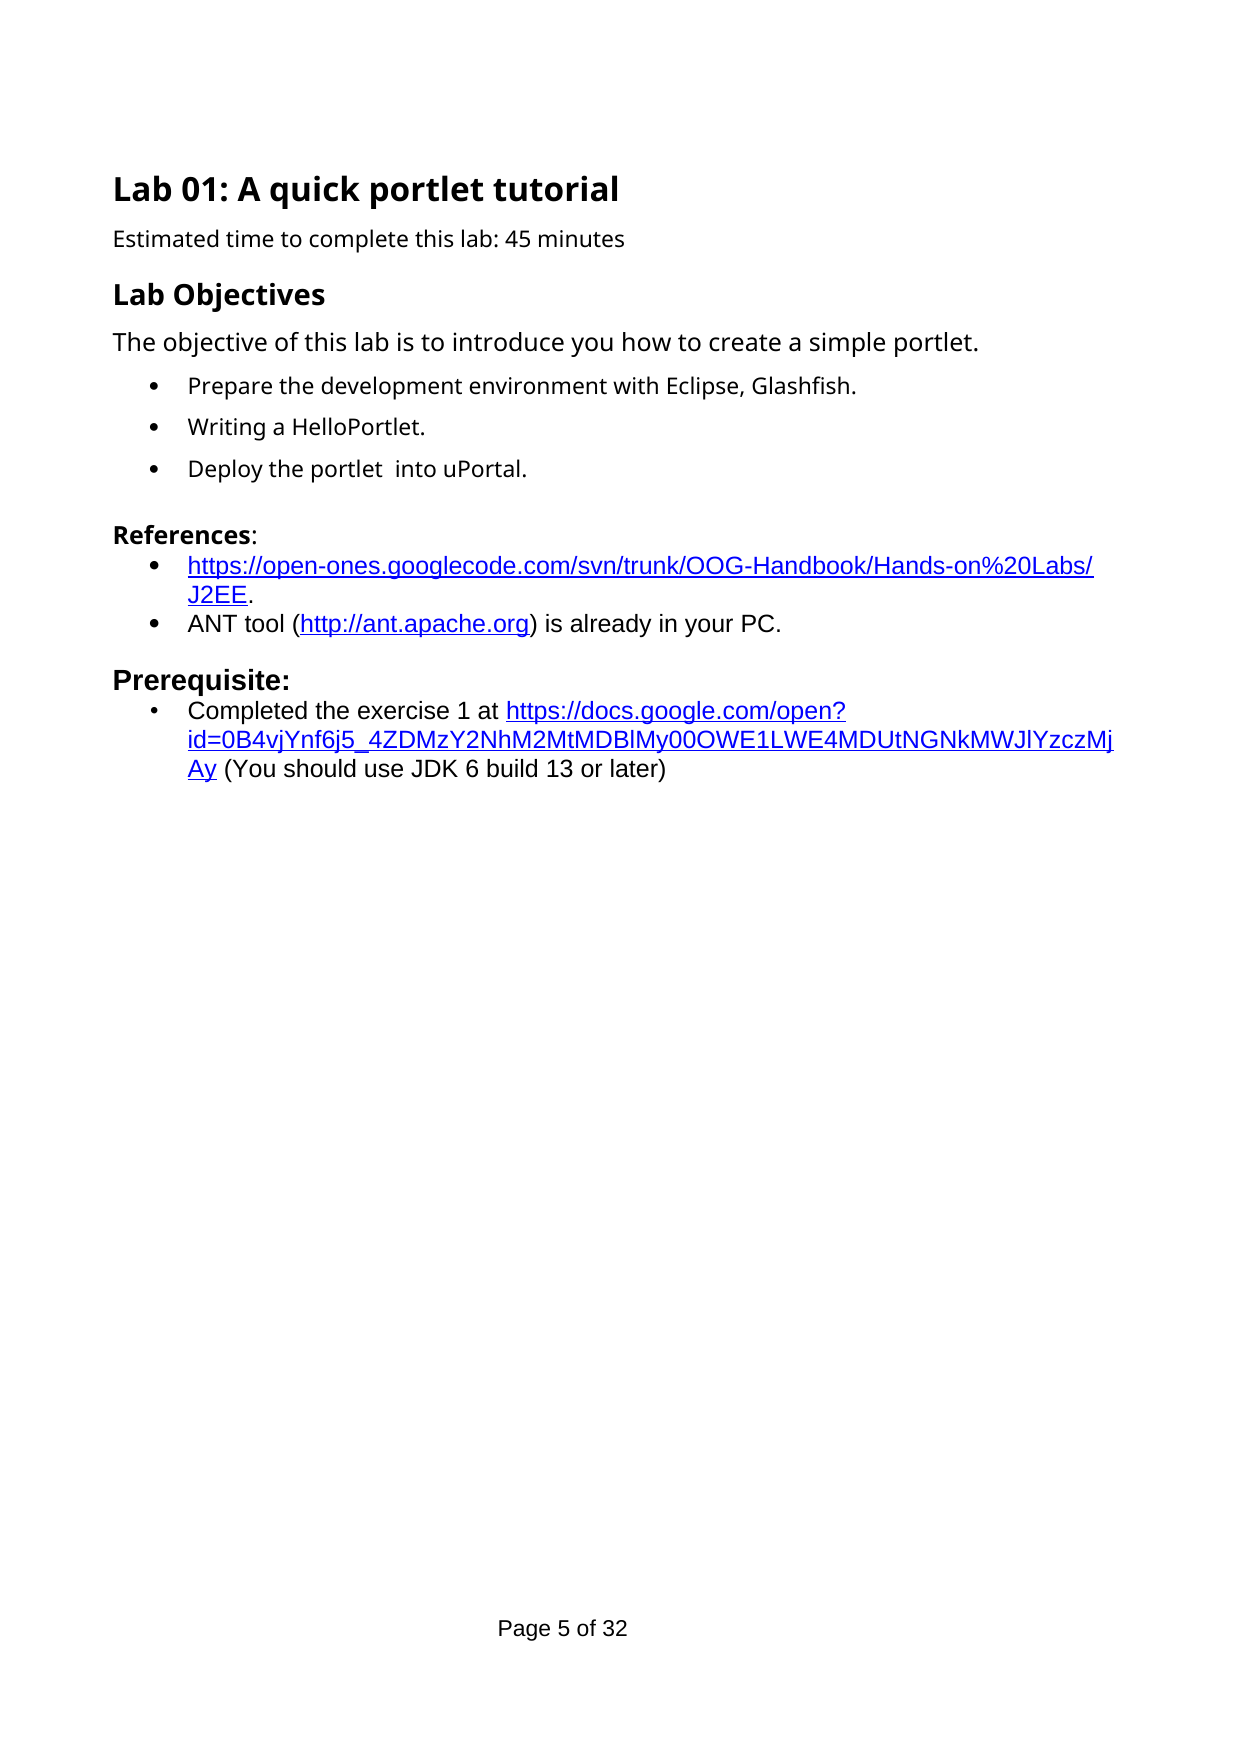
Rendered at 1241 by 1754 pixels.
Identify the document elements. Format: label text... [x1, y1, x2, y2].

subtitle Lab Objectives [112, 282, 1128, 312]
text The objective of this lab is to introduce you how to create a simple portlet. [112, 324, 1128, 358]
text References: [112, 517, 1128, 551]
list Completed the exercise 1 at https://docs.google.com/open?id=0B4vjYnf6j5_4ZDMzY2NhM2MtMDBlMy00OWE1LWE4MDUtNGNkMWJlYzczMjAy (You should use JDK 6 build 13 or later) [150, 696, 1128, 782]
list Writing a HelloPortlet. [150, 412, 1128, 442]
subtitle Prerequisite: [112, 667, 1128, 696]
title Lab 01: A quick portlet tutorial [112, 166, 1128, 212]
list https://open-ones.googlecode.com/svn/trunk/OOG-Handbook/Hands-on%20Labs/J2EE. [150, 551, 1128, 609]
list Deploy the portlet into uPortal. [150, 454, 1128, 483]
text Estimated time to complete this lab: 45 minutes [112, 224, 1129, 253]
list Prepare the development environment with Eclipse, Glashfish. [150, 371, 1128, 400]
list ANT tool (http://ant.apache.org) is already in your PC. [150, 609, 1128, 638]
